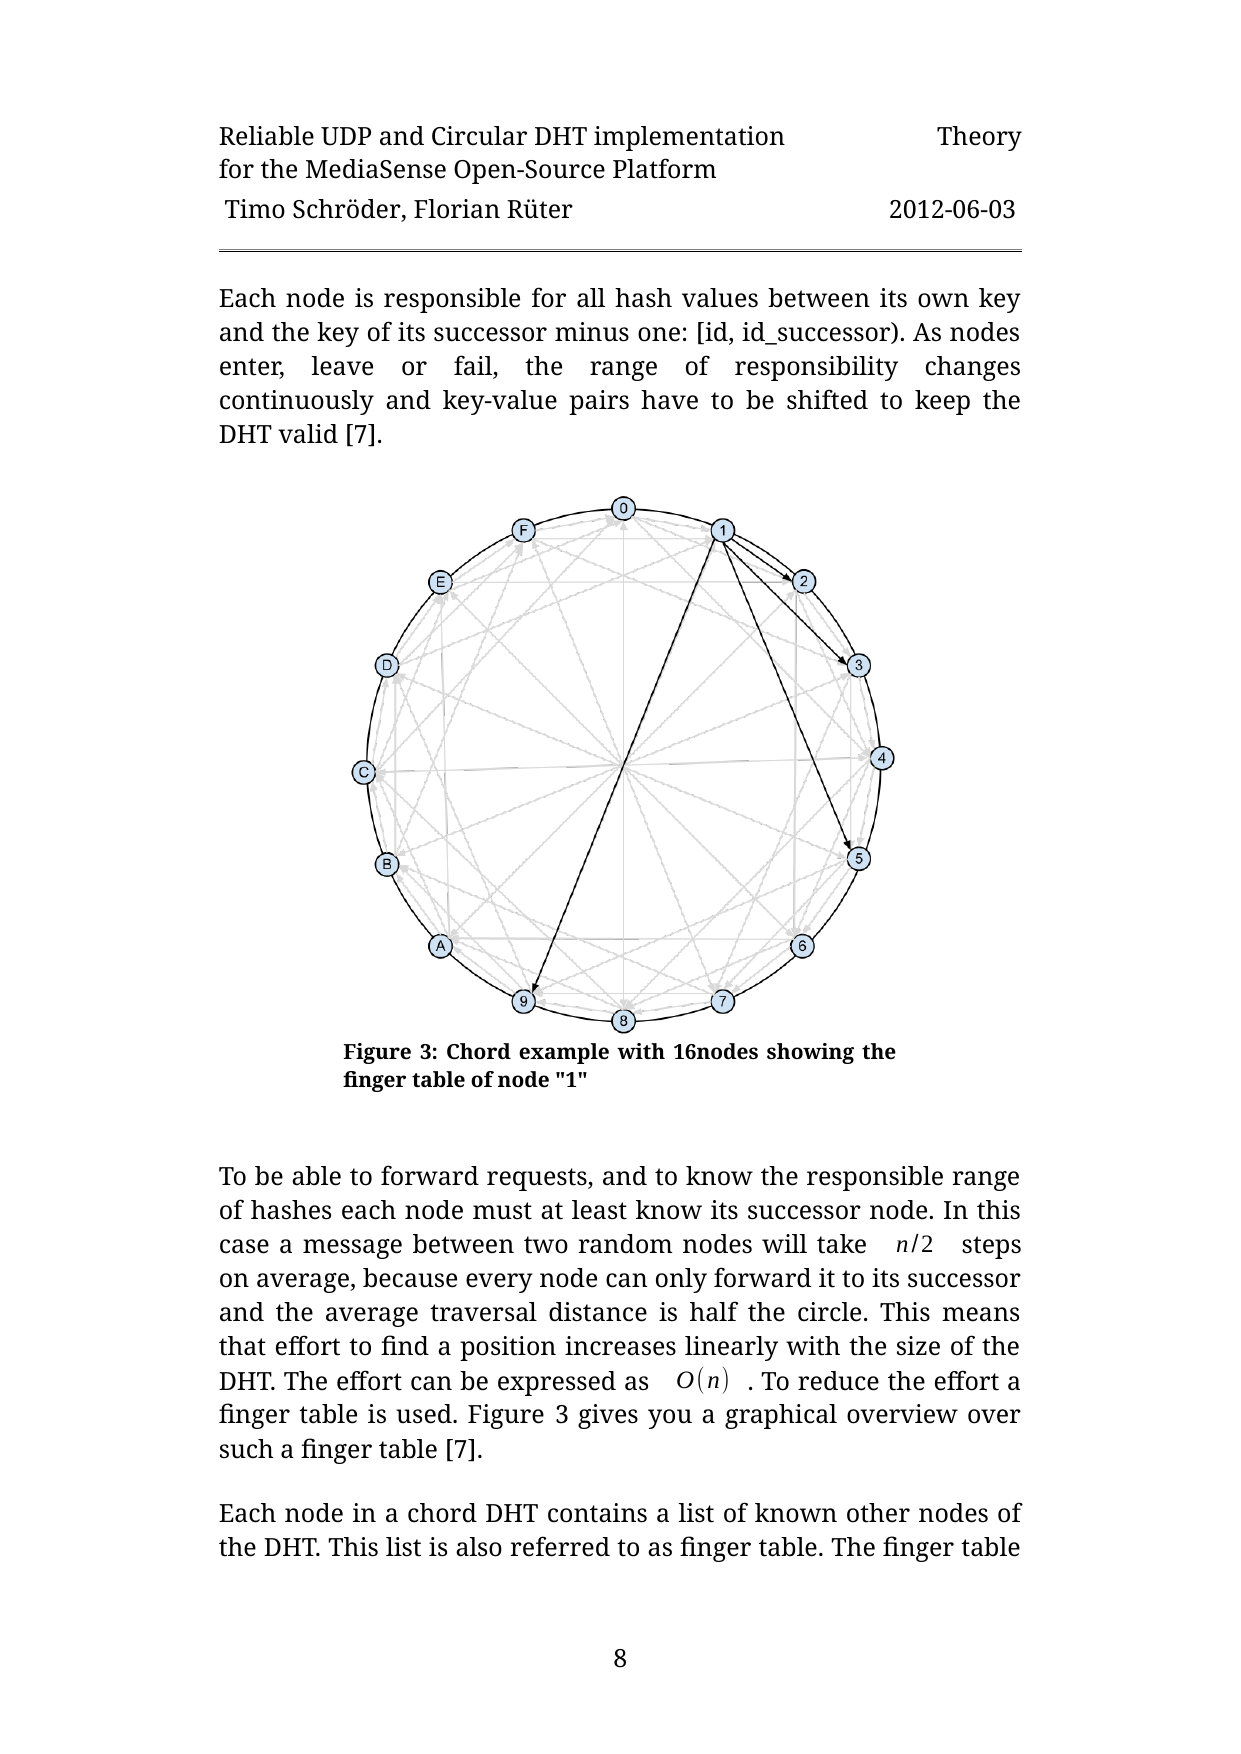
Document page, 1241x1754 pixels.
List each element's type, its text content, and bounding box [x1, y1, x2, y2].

text Each node in a chord DHT contains a list of known other nodes of the DHT. This list is also referred to as finger table. The finger table [218, 1496, 1022, 1564]
picture [343, 488, 898, 1037]
text Figure 3: Chord example with 16nodes showing the finger table of node "1" [343, 1037, 897, 1094]
text To be able to forward requests, and to know the responsible range of hashes each node must at least know its successor node. In this case a message between two random nodes will take steps on average, because every node can only forward it to its successor and the average traversal distance is half the circle. This means that effort to find a position increases linearly with the size of the DHT. The effort can be expressed as . To reduce the effort a finger table is used. Figure 3 gives you a graphical overview over such a finger table [7]. [218, 1159, 1022, 1465]
text Each node is responsible for all hash values between its own key and the key of its successor minus one: [id, id_successor). As nodes enter, leave or fail, the range of responsibility changes continuously and key-value pairs have to be shifted to keep the DHT valid [7]. [218, 281, 1022, 451]
